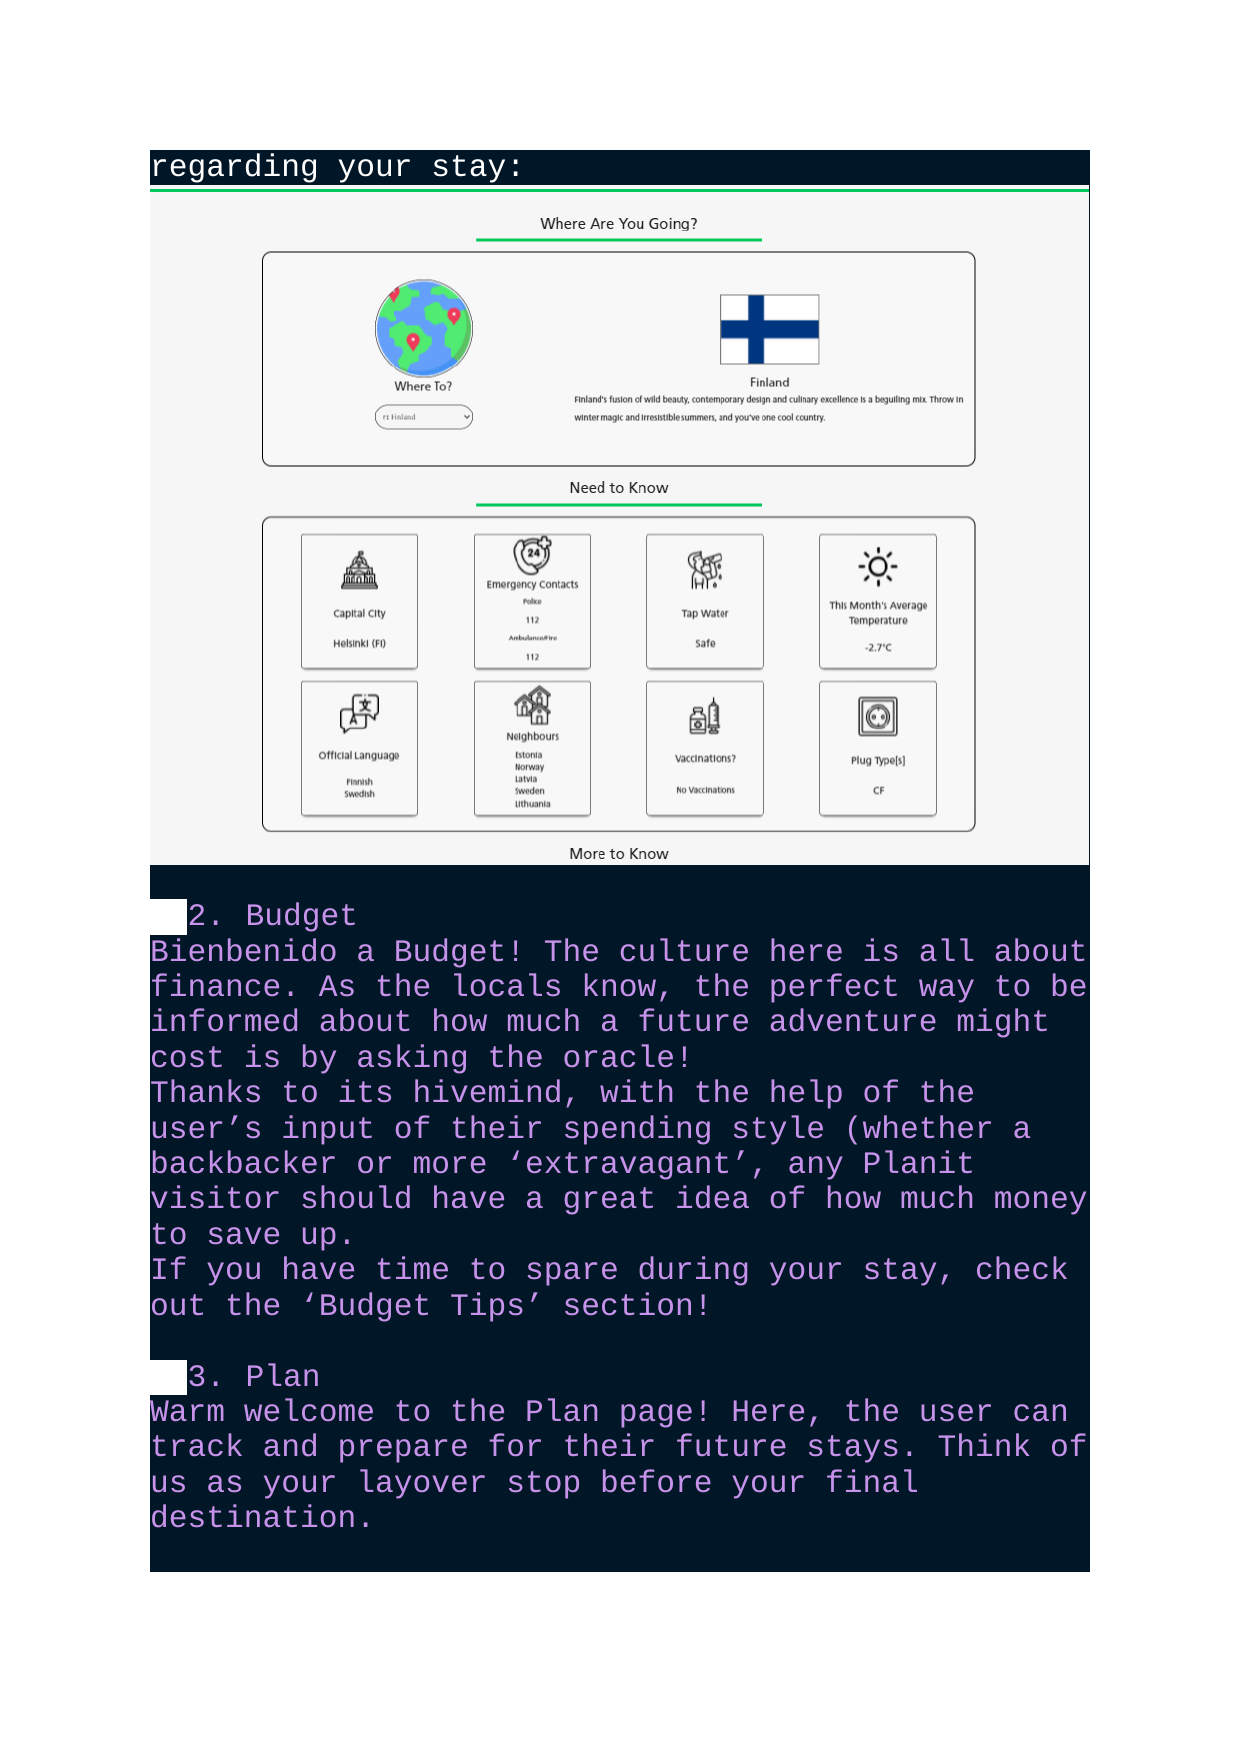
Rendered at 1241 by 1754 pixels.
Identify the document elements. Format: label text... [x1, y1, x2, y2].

text Warm welcome to the Plan page! Here, the user can track and prepare for their future stays. Think of us as your layover stop before your final destination. [150, 1395, 1090, 1537]
text Bienbenido a Budget! The culture here is all about finance. As the locals know, the perfect way to be informed about how much a future adventure might cost is by asking the oracle! [150, 935, 1090, 1077]
text Thanks to its hivemind, with the help of the user’s input of their spending style (whether a backbacker or more ‘extravagant’, any Planit visitor should have a great idea of how much money to save up. [150, 1077, 1090, 1254]
list Plan [187, 1360, 1090, 1395]
text If you have time to spare during your stay, check out the ‘Budget Tips’ section! [150, 1254, 1090, 1324]
list Budget [187, 899, 1090, 935]
text regarding your stay: [150, 150, 1090, 864]
